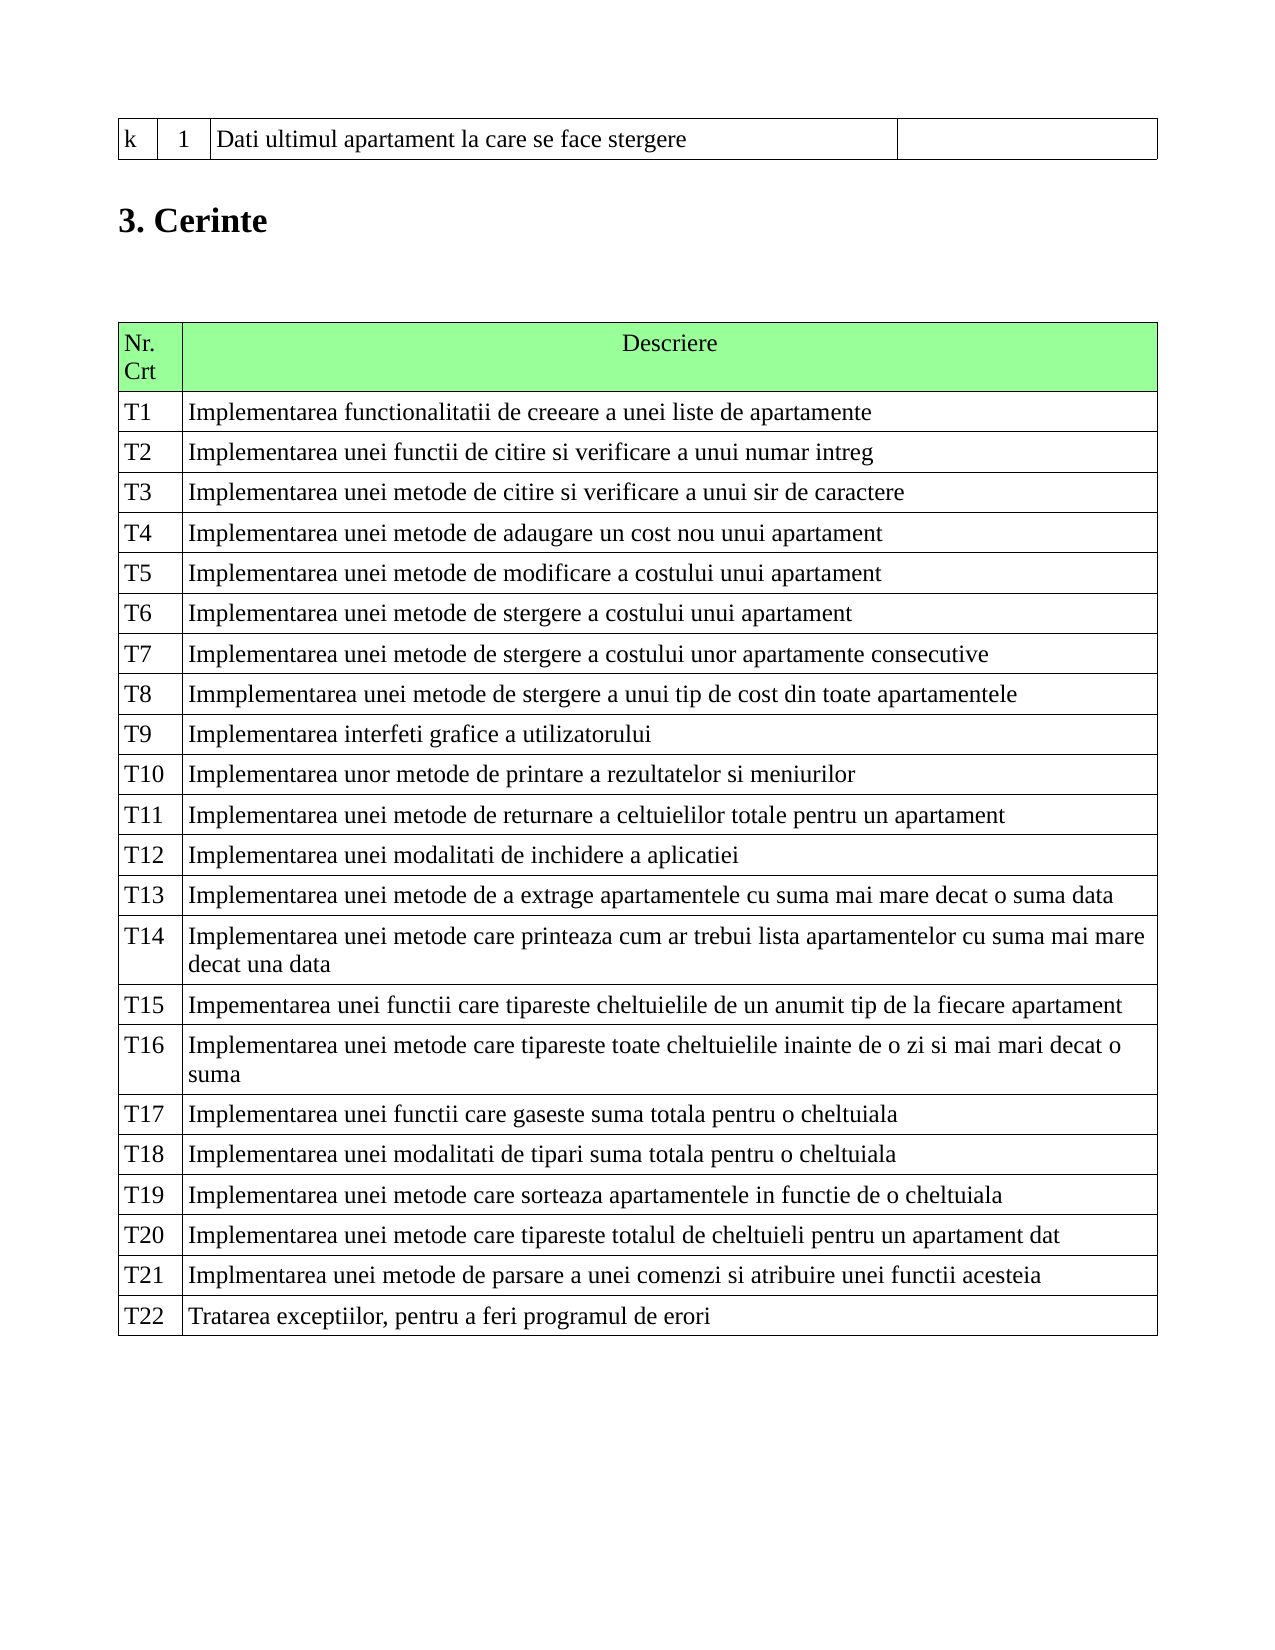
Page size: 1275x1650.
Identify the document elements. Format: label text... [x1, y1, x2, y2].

table_cell Implementarea unei metode care sorteaza apartamentele in functie de o cheltuiala [183, 1175, 1157, 1214]
table_cell T14 [119, 916, 182, 984]
table_cell Impementarea unei functii care tipareste cheltuielile de un anumit tip de la fiecare apartament [183, 985, 1157, 1024]
table_cell Immplementarea unei metode de stergere a unui tip de cost din toate apartamentele [183, 674, 1157, 713]
table_header Nr. Crt [119, 323, 182, 391]
table_cell Implementarea unei modalitati de inchidere a aplicatiei [183, 835, 1157, 875]
table_cell T7 [119, 634, 182, 673]
table_cell T4 [119, 513, 182, 552]
table_cell T11 [119, 795, 182, 834]
table_cell T13 [119, 876, 182, 915]
table_cell Implmentarea unei metode de parsare a unei comenzi si atribuire unei functii acesteia [183, 1256, 1157, 1295]
table_cell Implementarea functionalitatii de creeare a unei liste de apartamente [183, 392, 1157, 431]
table_cell T1 [119, 392, 182, 431]
table_cell Implementarea unei metode care tipareste toate cheltuielile inainte de o zi si mai mari decat o suma [183, 1025, 1157, 1093]
table_cell T15 [119, 985, 182, 1024]
table_cell T2 [119, 432, 182, 472]
table_cell Implementarea unei modalitati de tipari suma totala pentru o cheltuiala [183, 1135, 1157, 1174]
table_cell T19 [119, 1175, 182, 1214]
table_cell Implementarea unei metode de citire si verificare a unui sir de caractere [183, 473, 1157, 512]
table_cell T22 [119, 1296, 182, 1335]
table_cell T18 [119, 1135, 182, 1174]
table_cell T5 [119, 553, 182, 592]
table_cell Implementarea unei functii de citire si verificare a unui numar intreg [183, 432, 1157, 472]
table_cell Implementarea unei metode de adaugare un cost nou unui apartament [183, 513, 1157, 552]
table_cell Implementarea unor metode de printare a rezultatelor si meniurilor [183, 755, 1157, 794]
table_cell T8 [119, 674, 182, 713]
table_cell Implementarea interfeti grafice a utilizatorului [183, 715, 1157, 754]
table_cell k [119, 119, 157, 158]
table_cell T10 [119, 755, 182, 794]
table_cell T21 [119, 1256, 182, 1295]
table_cell Implementarea unei metode de a extrage apartamentele cu suma mai mare decat o suma data [183, 876, 1157, 915]
table_cell T12 [119, 835, 182, 875]
table_cell 1 [158, 119, 210, 158]
table_cell T16 [119, 1025, 182, 1093]
table_cell T9 [119, 715, 182, 754]
table_cell Dati ultimul apartament la care se face stergere [211, 119, 897, 158]
text 3. Cerinte [118, 199, 1157, 240]
table_header Descriere [183, 323, 1157, 391]
table_cell Implementarea unei metode de returnare a celtuielilor totale pentru un apartament [183, 795, 1157, 834]
table_cell Implementarea unei metode care tipareste totalul de cheltuieli pentru un apartament dat [183, 1215, 1157, 1255]
table_cell Implementarea unei metode care printeaza cum ar trebui lista apartamentelor cu suma mai mare decat una data [183, 916, 1157, 984]
table_cell Implementarea unei metode de stergere a costului unui apartament [183, 594, 1157, 633]
table_cell T6 [119, 594, 182, 633]
table_cell [898, 119, 1157, 158]
table_cell Tratarea exceptiilor, pentru a feri programul de erori [183, 1296, 1157, 1335]
table_cell Implementarea unei metode de stergere a costului unor apartamente consecutive [183, 634, 1157, 673]
table_cell Implementarea unei metode de modificare a costului unui apartament [183, 553, 1157, 592]
table_cell T20 [119, 1215, 182, 1255]
table_cell Implementarea unei functii care gaseste suma totala pentru o cheltuiala [183, 1095, 1157, 1134]
table_cell T3 [119, 473, 182, 512]
table_cell T17 [119, 1095, 182, 1134]
